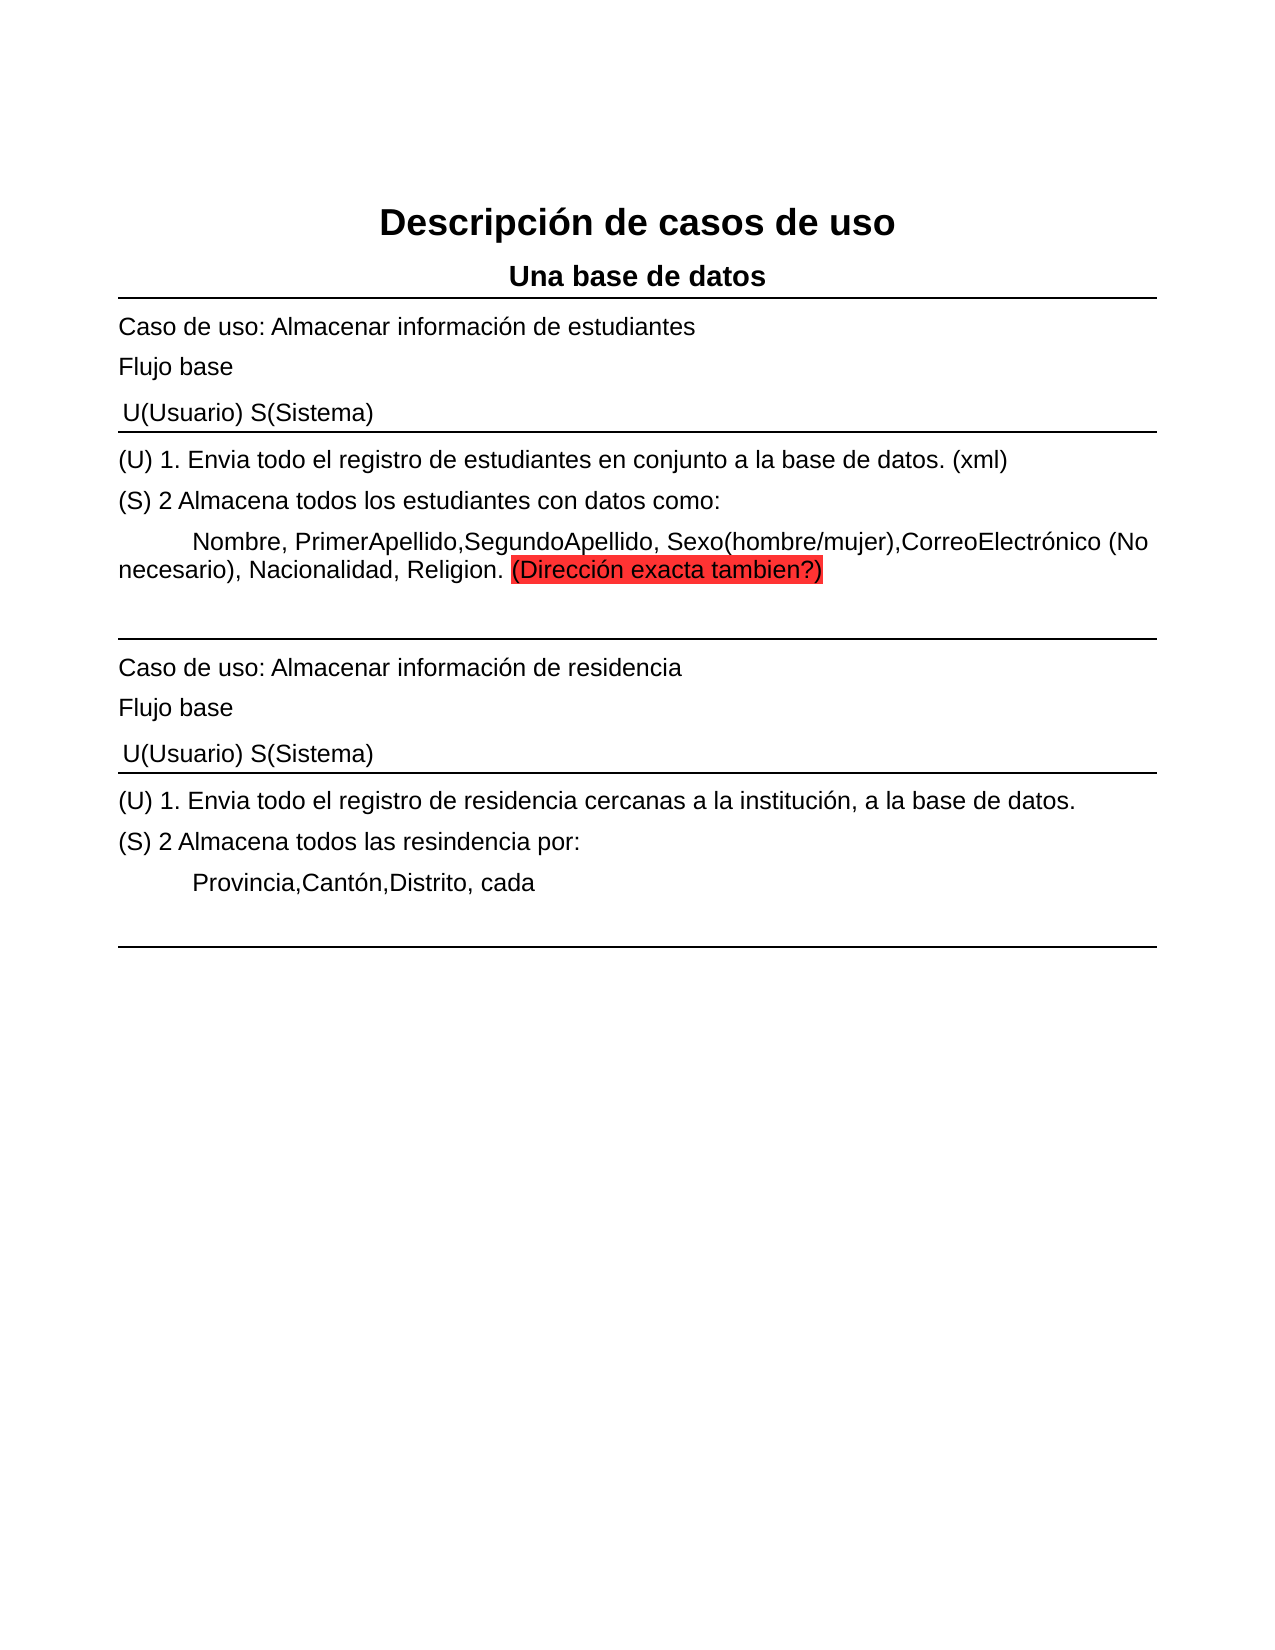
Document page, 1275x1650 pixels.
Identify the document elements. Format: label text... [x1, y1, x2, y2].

text Una base de datos [118, 255, 1157, 297]
text Caso de uso: Almacenar información de estudiantes [118, 311, 1157, 340]
text U(Usuario) S(Sistema) [118, 734, 1157, 772]
text Descripción de casos de uso [118, 200, 1157, 243]
text Flujo base [118, 352, 1157, 381]
text (S) 2 Almacena todos los estudiantes con datos como: [118, 486, 1157, 514]
text Provincia,Cantón,Distrito, cada [118, 867, 1157, 896]
text (S) 2 Almacena todos las resindencia por: [118, 827, 1157, 855]
text Nombre, PrimerApellido,SegundoApellido, Sexo(hombre/mujer),CorreoElectrónico (No necesario), Nacionalidad, Religion. (Dirección exacta tambien?) [118, 526, 1157, 584]
text (U) 1. Envia todo el registro de estudiantes en conjunto a la base de datos. (xml) [118, 445, 1157, 473]
text (U) 1. Envia todo el registro de residencia cercanas a la institución, a la base de datos. [118, 786, 1157, 814]
text Flujo base [118, 693, 1157, 722]
text U(Usuario) S(Sistema) [118, 393, 1157, 431]
text Caso de uso: Almacenar información de residencia [118, 652, 1157, 681]
